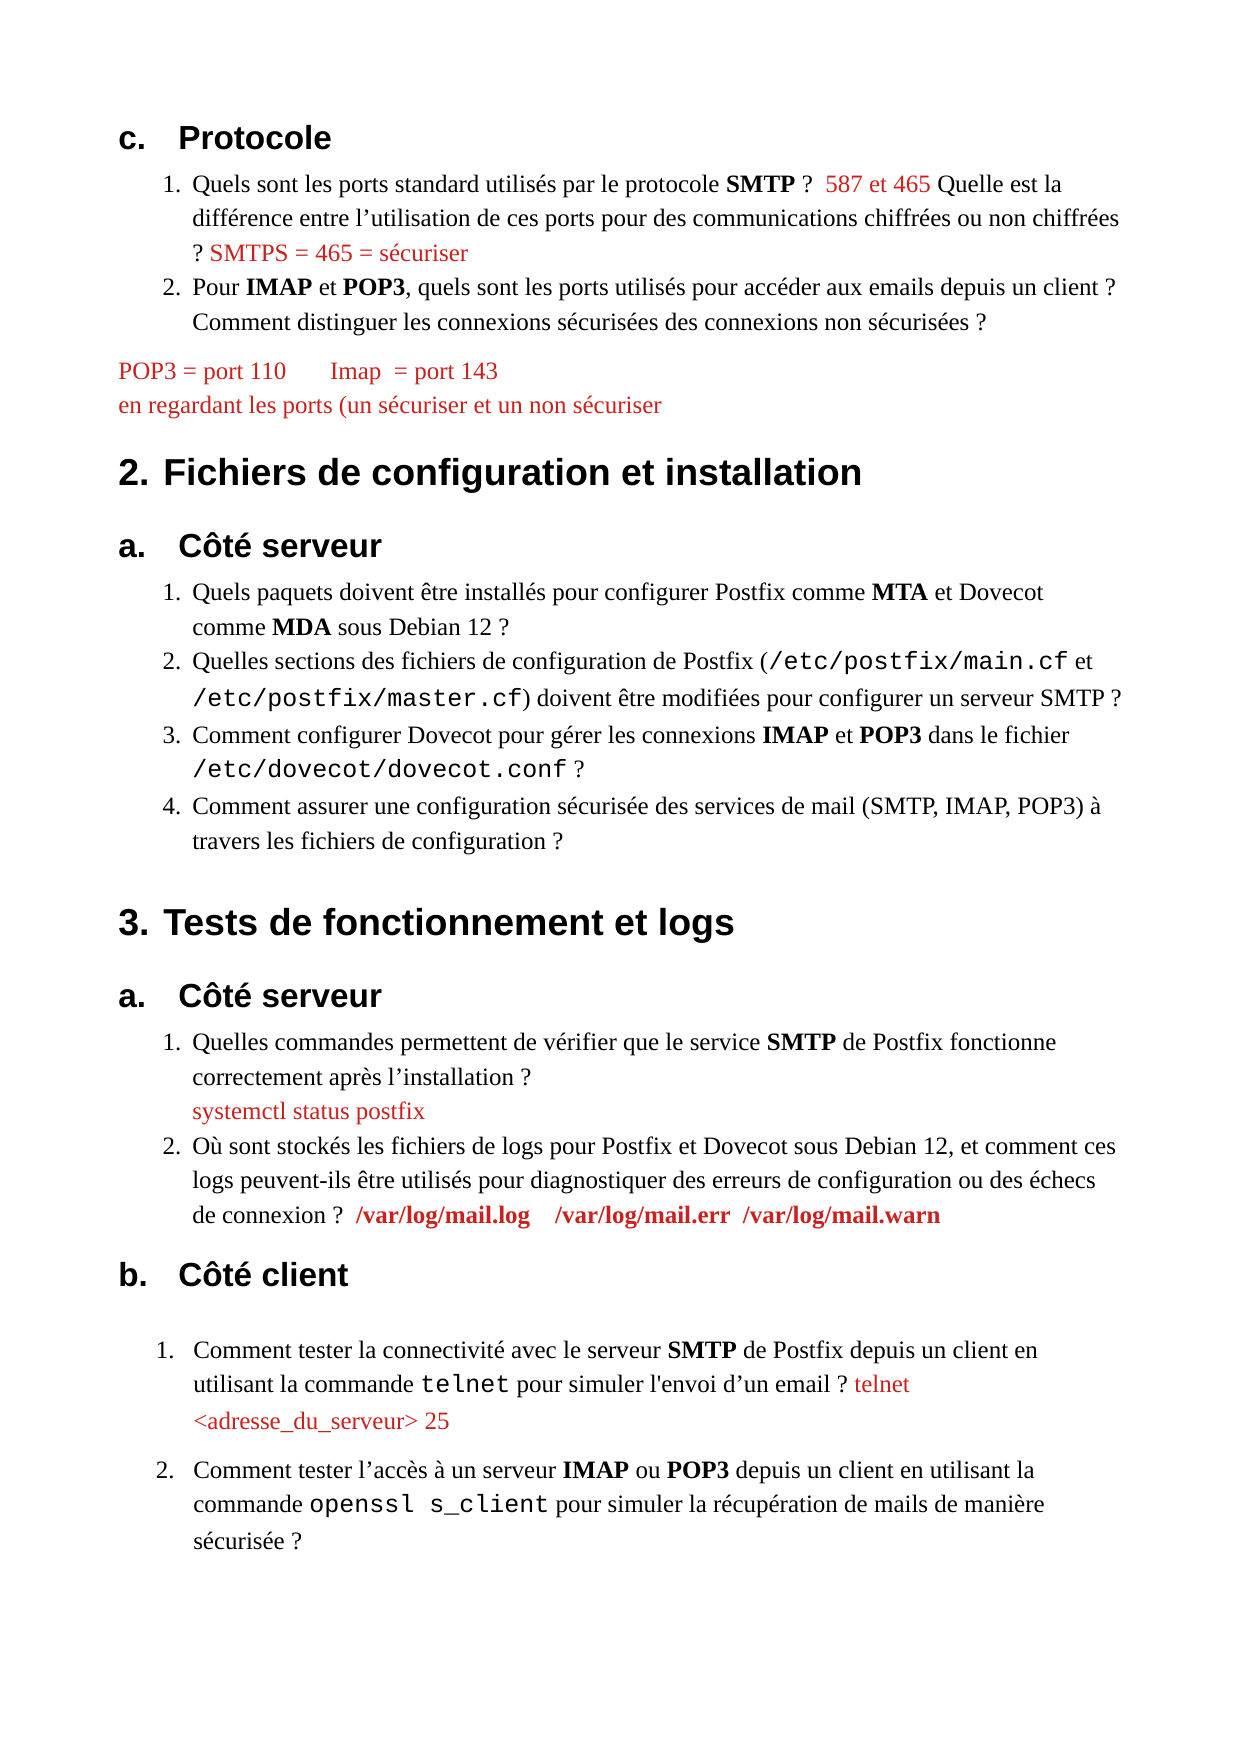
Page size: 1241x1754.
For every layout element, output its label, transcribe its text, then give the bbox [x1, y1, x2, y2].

list Où sont stockés les fichiers de logs pour Postfix et Dovecot sous Debian 12, et comment ces logs peuvent-ils être utilisés pour diagnostiquer des erreurs de configuration ou des échecs de connexion ? /var/log/mail.log /var/log/mail.err /var/log/mail.warn [162, 1131, 1122, 1228]
list Quels sont les ports standard utilisés par le protocole SMTP ? 587 et 465 Quelle est la différence entre l’utilisation de ces ports pour des communications chiffrées ou non chiffrées ? SMTPS = 465 = sécuriser [162, 169, 1122, 267]
list Comment tester l’accès à un serveur IMAP ou POP3 depuis un client en utilisant la commande openssl s_client pour simuler la récupération de mails de manière sécurisée ? [156, 1455, 1122, 1554]
list Quelles commandes permettent de vérifier que le service SMTP de Postfix fonctionne correctement après l’installation ? [162, 1027, 1122, 1091]
subtitle Côté client [118, 1255, 1122, 1293]
text en regardant les ports (un sécuriser et un non sécuriser [118, 391, 1122, 419]
list Comment configurer Dovecot pour gérer les connexions IMAP et POP3 dans le fichier /etc/dovecot/dovecot.conf ? [162, 720, 1122, 785]
list systemctl status postfix [162, 1096, 1122, 1125]
subtitle Côté serveur [118, 526, 1122, 565]
subtitle Côté serveur [118, 976, 1122, 1015]
text POP3 = port 110 Imap = port 143 [118, 356, 1122, 385]
list Comment assurer une configuration sécurisée des services de mail (SMTP, IMAP, POP3) à travers les fichiers de configuration ? [162, 791, 1122, 854]
list Comment tester la connectivité avec le serveur SMTP de Postfix depuis un client en utilisant la commande telnet pour simuler l'envoi d’un email ? telnet <adresse_du_serveur> 25 [156, 1335, 1122, 1434]
list Quelles sections des fichiers de configuration de Postfix (/etc/postfix/main.cf et /etc/postfix/master.cf) doivent être modifiées pour configurer un serveur SMTP ? [162, 646, 1122, 714]
list Quels paquets doivent être installés pour configurer Postfix comme MTA et Dovecot comme MDA sous Debian 12 ? [162, 577, 1122, 641]
subtitle Protocole [118, 118, 1122, 157]
list Pour IMAP et POP3, quels sont les ports utilisés pour accéder aux emails depuis un client ? Comment distinguer les connexions sécurisées des connexions non sécurisées ? [162, 272, 1122, 336]
subtitle Fichiers de configuration et installation [118, 450, 1122, 493]
subtitle Tests de fonctionnement et logs [118, 900, 1122, 943]
